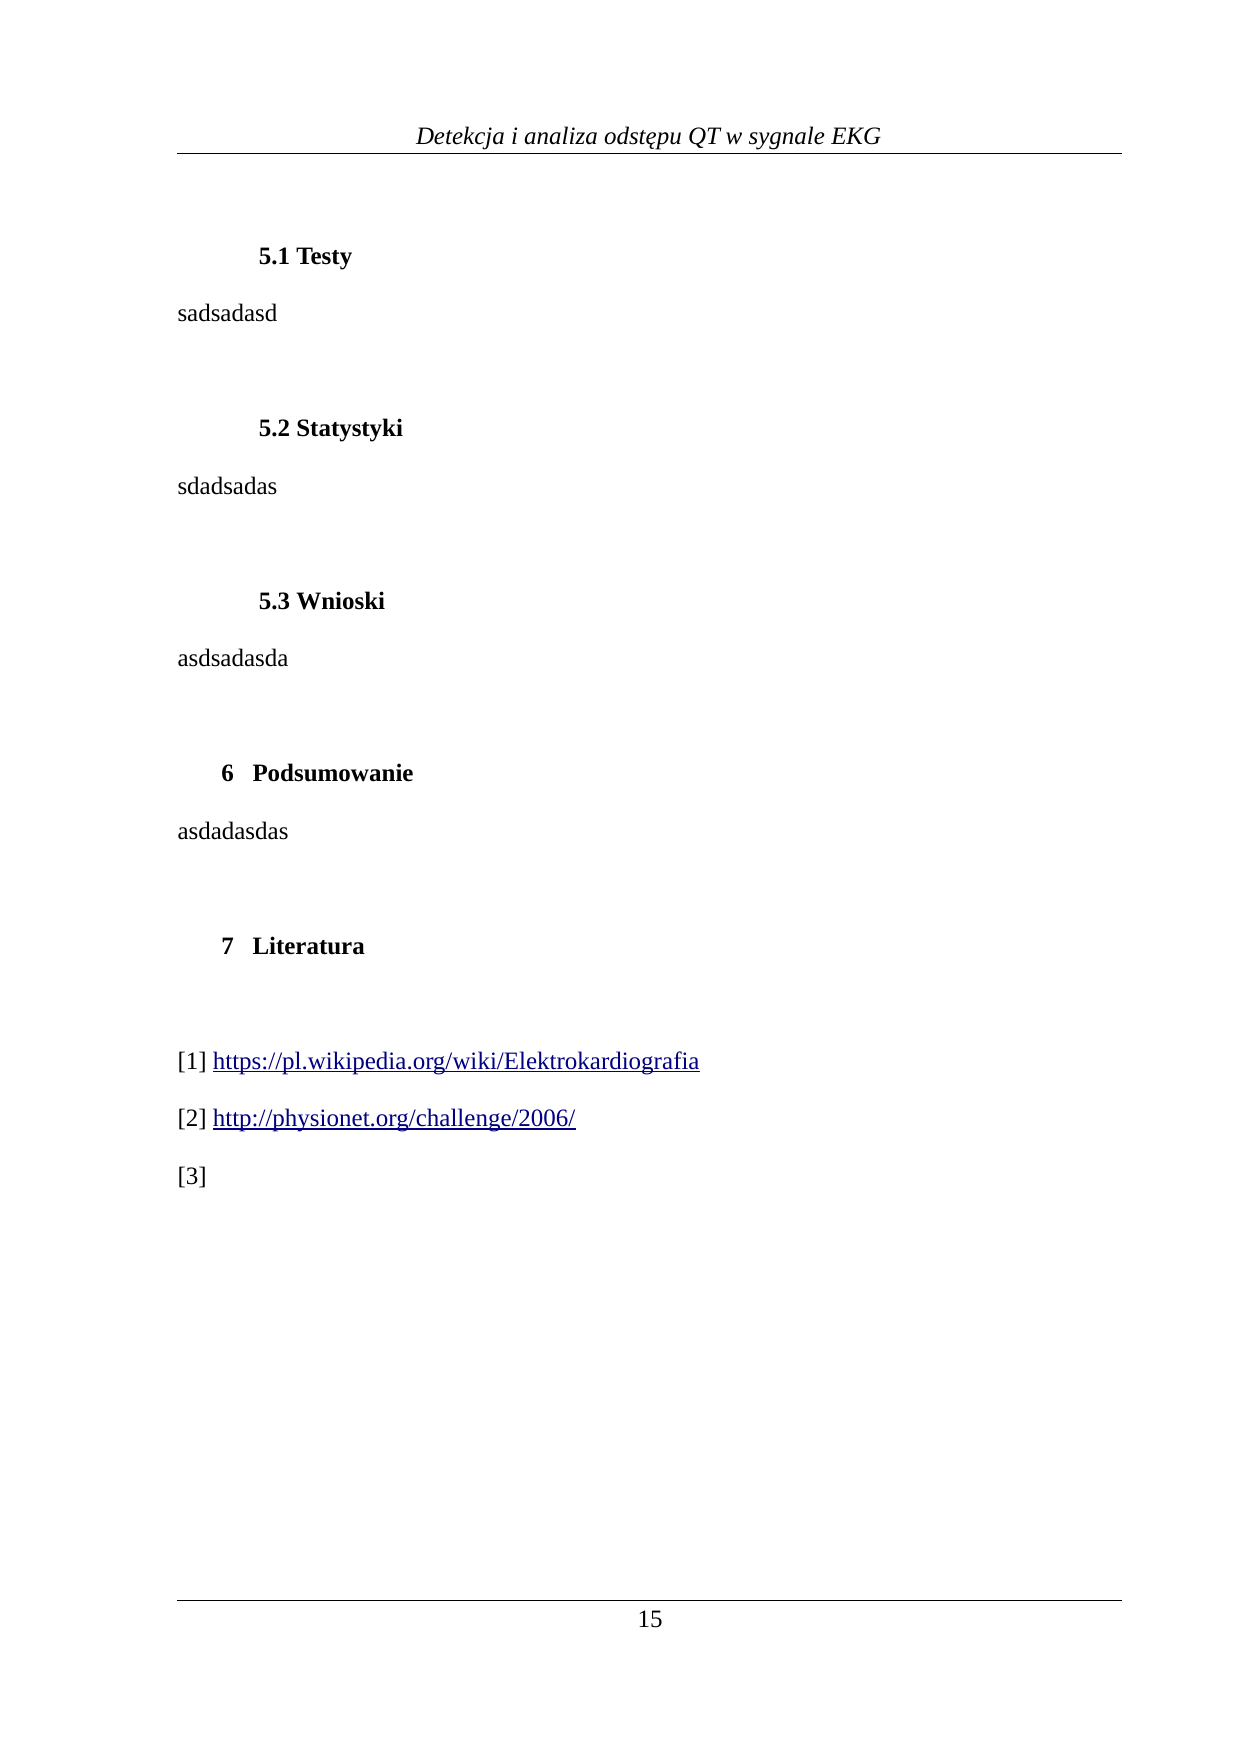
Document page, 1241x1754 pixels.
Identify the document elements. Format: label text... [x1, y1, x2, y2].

text asdsadasda [177, 629, 1122, 672]
list Literatura [215, 916, 1122, 959]
list Wnioski [252, 571, 1122, 614]
text sadsadasd [177, 284, 1122, 327]
list Testy [252, 226, 1122, 269]
text [2] http://physionet.org/challenge/2006/ [177, 1089, 1122, 1132]
list Podsumowanie [215, 744, 1122, 787]
list Statystyki [252, 399, 1122, 442]
text asdadasdas [177, 801, 1122, 844]
text sdadsadas [177, 456, 1122, 499]
text [3] [177, 1146, 1122, 1189]
text [1] https://pl.wikipedia.org/wiki/Elektrokardiografia [177, 1031, 1122, 1074]
